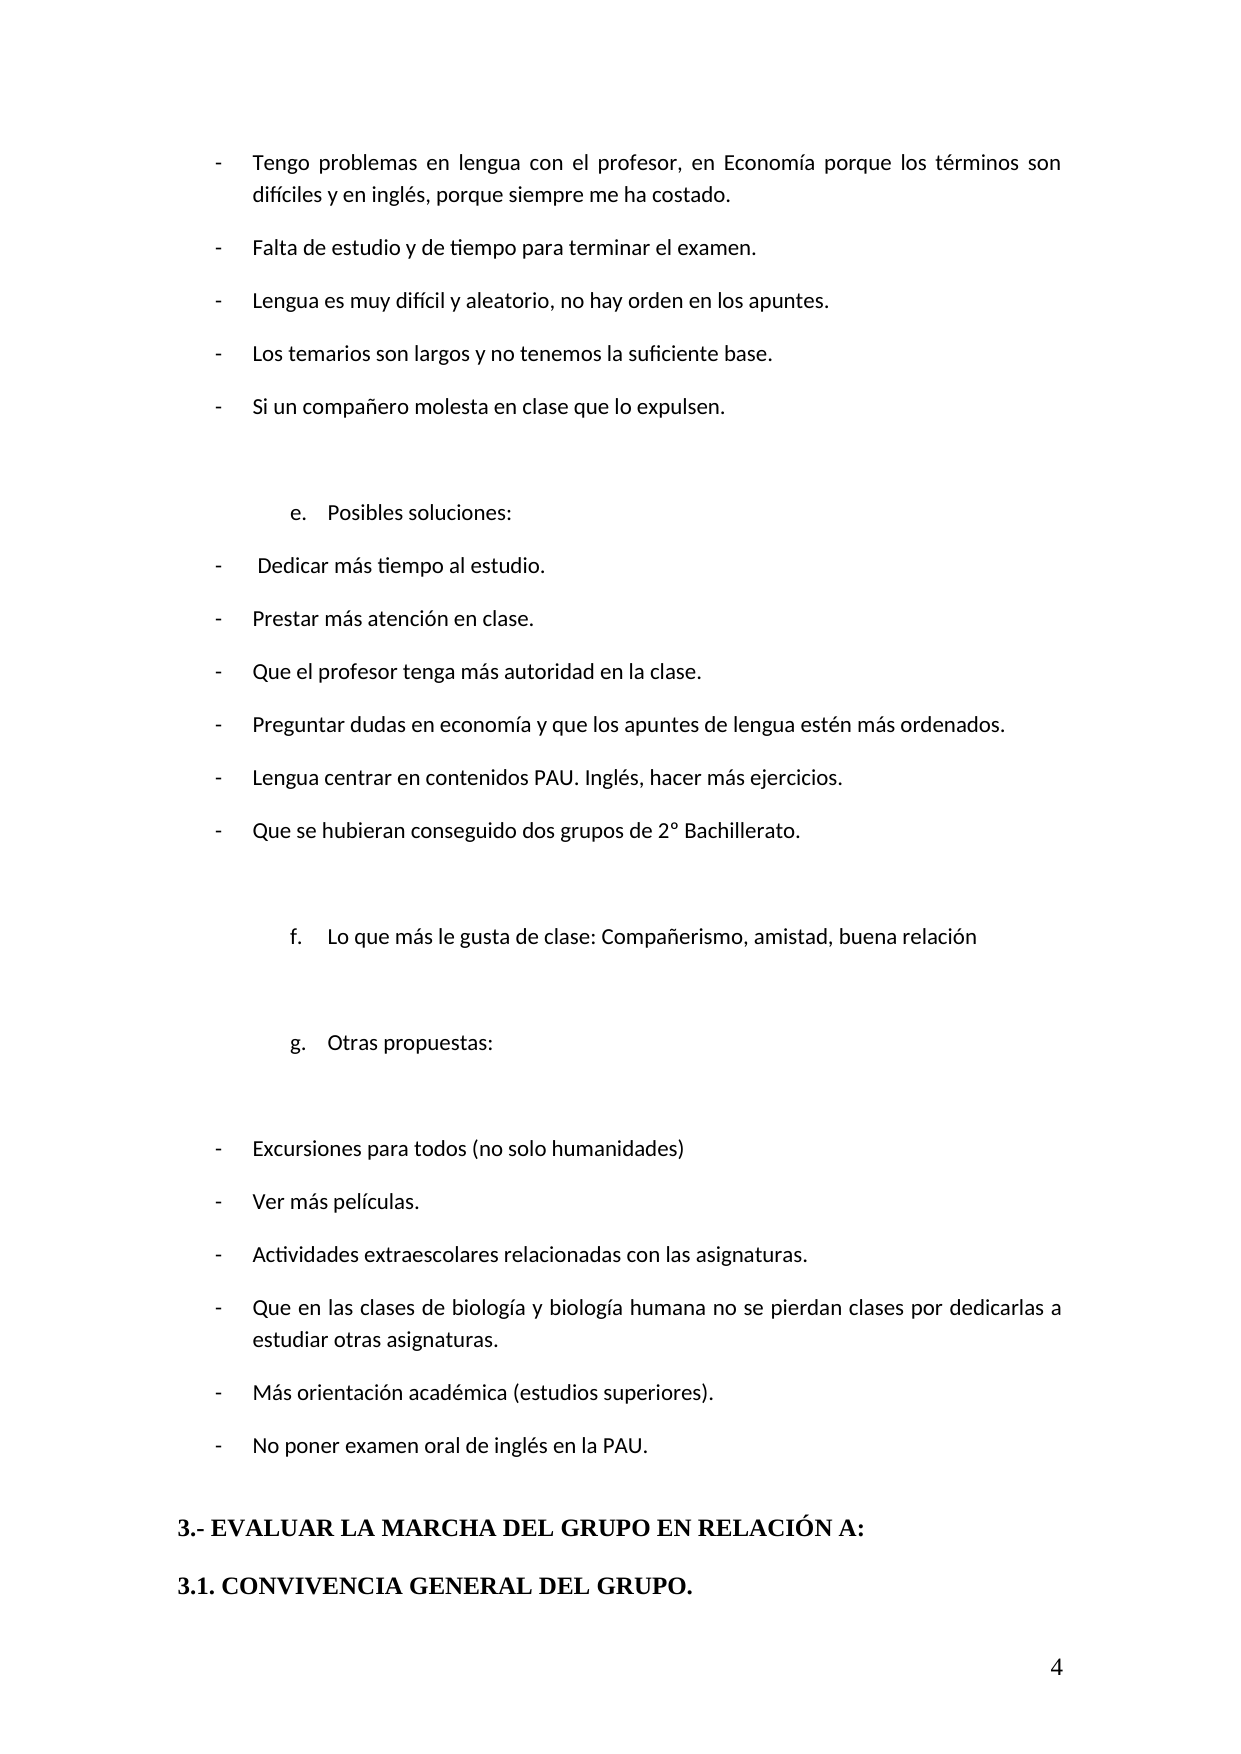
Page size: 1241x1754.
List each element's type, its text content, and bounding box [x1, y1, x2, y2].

list Otras propuestas: [290, 1028, 1063, 1056]
text 3.1. CONVIVENCIA GENERAL DEL GRUPO. [177, 1571, 1063, 1599]
list Dedicar más tiempo al estudio. [215, 551, 1063, 579]
list Actividades extraescolares relacionadas con las asignaturas. [215, 1240, 1063, 1268]
text 3.- EVALUAR LA MARCHA DEL GRUPO EN RELACIÓN A: [177, 1513, 1063, 1542]
list Prestar más atención en clase. [215, 604, 1063, 632]
list Que se hubieran conseguido dos grupos de 2º Bachillerato. [215, 816, 1063, 844]
list Lengua es muy difícil y aleatorio, no hay orden en los apuntes. [215, 286, 1063, 314]
list Más orientación académica (estudios superiores). [215, 1378, 1063, 1406]
list Tengo problemas en lengua con el profesor, en Economía porque los términos son difíciles y en inglés, porque siempre me ha costado. [215, 148, 1063, 208]
list Si un compañero molesta en clase que lo expulsen. [215, 392, 1063, 420]
list Lo que más le gusta de clase: Compañerismo, amistad, buena relación [290, 922, 1063, 950]
list Ver más películas. [215, 1187, 1063, 1215]
list Excursiones para todos (no solo humanidades) [215, 1134, 1063, 1162]
list Que en las clases de biología y biología humana no se pierdan clases por dedicarlas a estudiar otras asignaturas. [215, 1293, 1063, 1353]
list Lengua centrar en contenidos PAU. Inglés, hacer más ejercicios. [215, 763, 1063, 791]
list Falta de estudio y de tiempo para terminar el examen. [215, 233, 1063, 261]
list Que el profesor tenga más autoridad en la clase. [215, 657, 1063, 685]
list Preguntar dudas en economía y que los apuntes de lengua estén más ordenados. [215, 710, 1063, 738]
list Los temarios son largos y no tenemos la suficiente base. [215, 339, 1063, 367]
list No poner examen oral de inglés en la PAU. [215, 1431, 1063, 1459]
list Posibles soluciones: [290, 498, 1063, 526]
